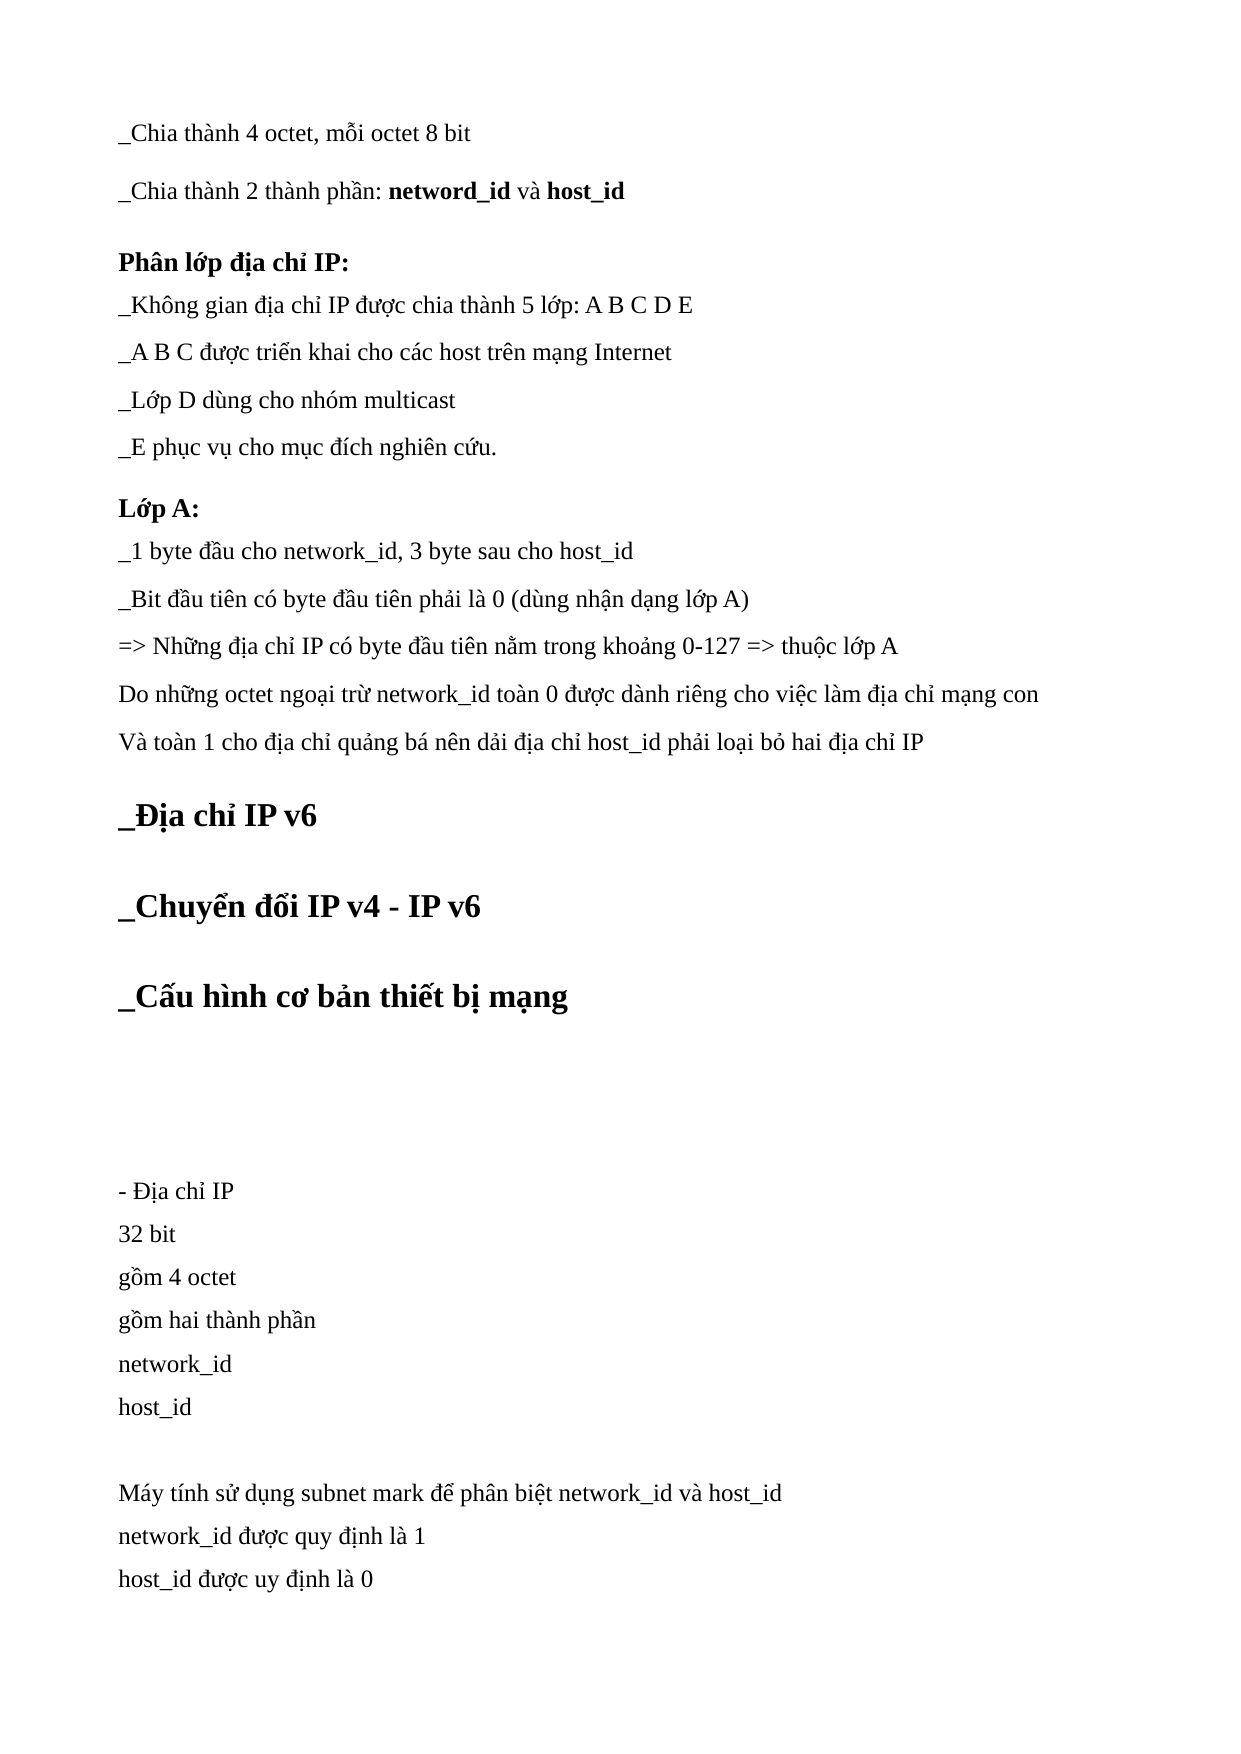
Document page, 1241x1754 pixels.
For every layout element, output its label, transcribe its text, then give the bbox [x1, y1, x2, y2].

text Máy tính sử dụng subnet mark để phân biệt network_id và host_id [118, 1478, 1122, 1507]
text network_id [118, 1349, 1122, 1377]
text gồm 4 octet [118, 1262, 1122, 1291]
text _Chia thành 4 octet, mỗi octet 8 bit [118, 118, 1122, 147]
text host_id được uy định là 0 [118, 1564, 1122, 1593]
text _E phục vụ cho mục đích nghiên cứu. [118, 432, 1122, 461]
text _Bit đầu tiên có byte đầu tiên phải là 0 (dùng nhận dạng lớp A) [118, 584, 1122, 613]
text _Không gian địa chỉ IP được chia thành 5 lớp: A B C D E [118, 290, 1122, 318]
text host_id [118, 1392, 1122, 1421]
text => Những địa chỉ IP có byte đầu tiên nằm trong khoảng 0-127 => thuộc lớp A [118, 631, 1122, 660]
text gồm hai thành phần [118, 1306, 1122, 1334]
subtitle _Địa chỉ IP v6 [118, 795, 1122, 833]
subtitle Lớp A: [118, 493, 1122, 524]
text _Lớp D dùng cho nhóm multicast [118, 385, 1122, 414]
text _Chia thành 2 thành phần: netword_id và host_id [118, 176, 1122, 204]
text Và toàn 1 cho địa chỉ quảng bá nên dải địa chỉ host_id phải loại bỏ hai địa chỉ IP [118, 727, 1122, 755]
subtitle Phân lớp địa chỉ IP: [118, 246, 1122, 277]
text network_id được quy định là 1 [118, 1521, 1122, 1550]
subtitle _Cấu hình cơ bản thiết bị mạng [118, 977, 1122, 1015]
text - Địa chỉ IP [118, 1176, 1122, 1205]
text _A B C được triển khai cho các host trên mạng Internet [118, 337, 1122, 366]
text 32 bit [118, 1219, 1122, 1248]
subtitle _Chuyển đổi IP v4 - IP v6 [118, 886, 1122, 924]
text _1 byte đầu cho network_id, 3 byte sau cho host_id [118, 536, 1122, 565]
text Do những octet ngoại trừ network_id toàn 0 được dành riêng cho việc làm địa chỉ mạng con [118, 679, 1122, 708]
